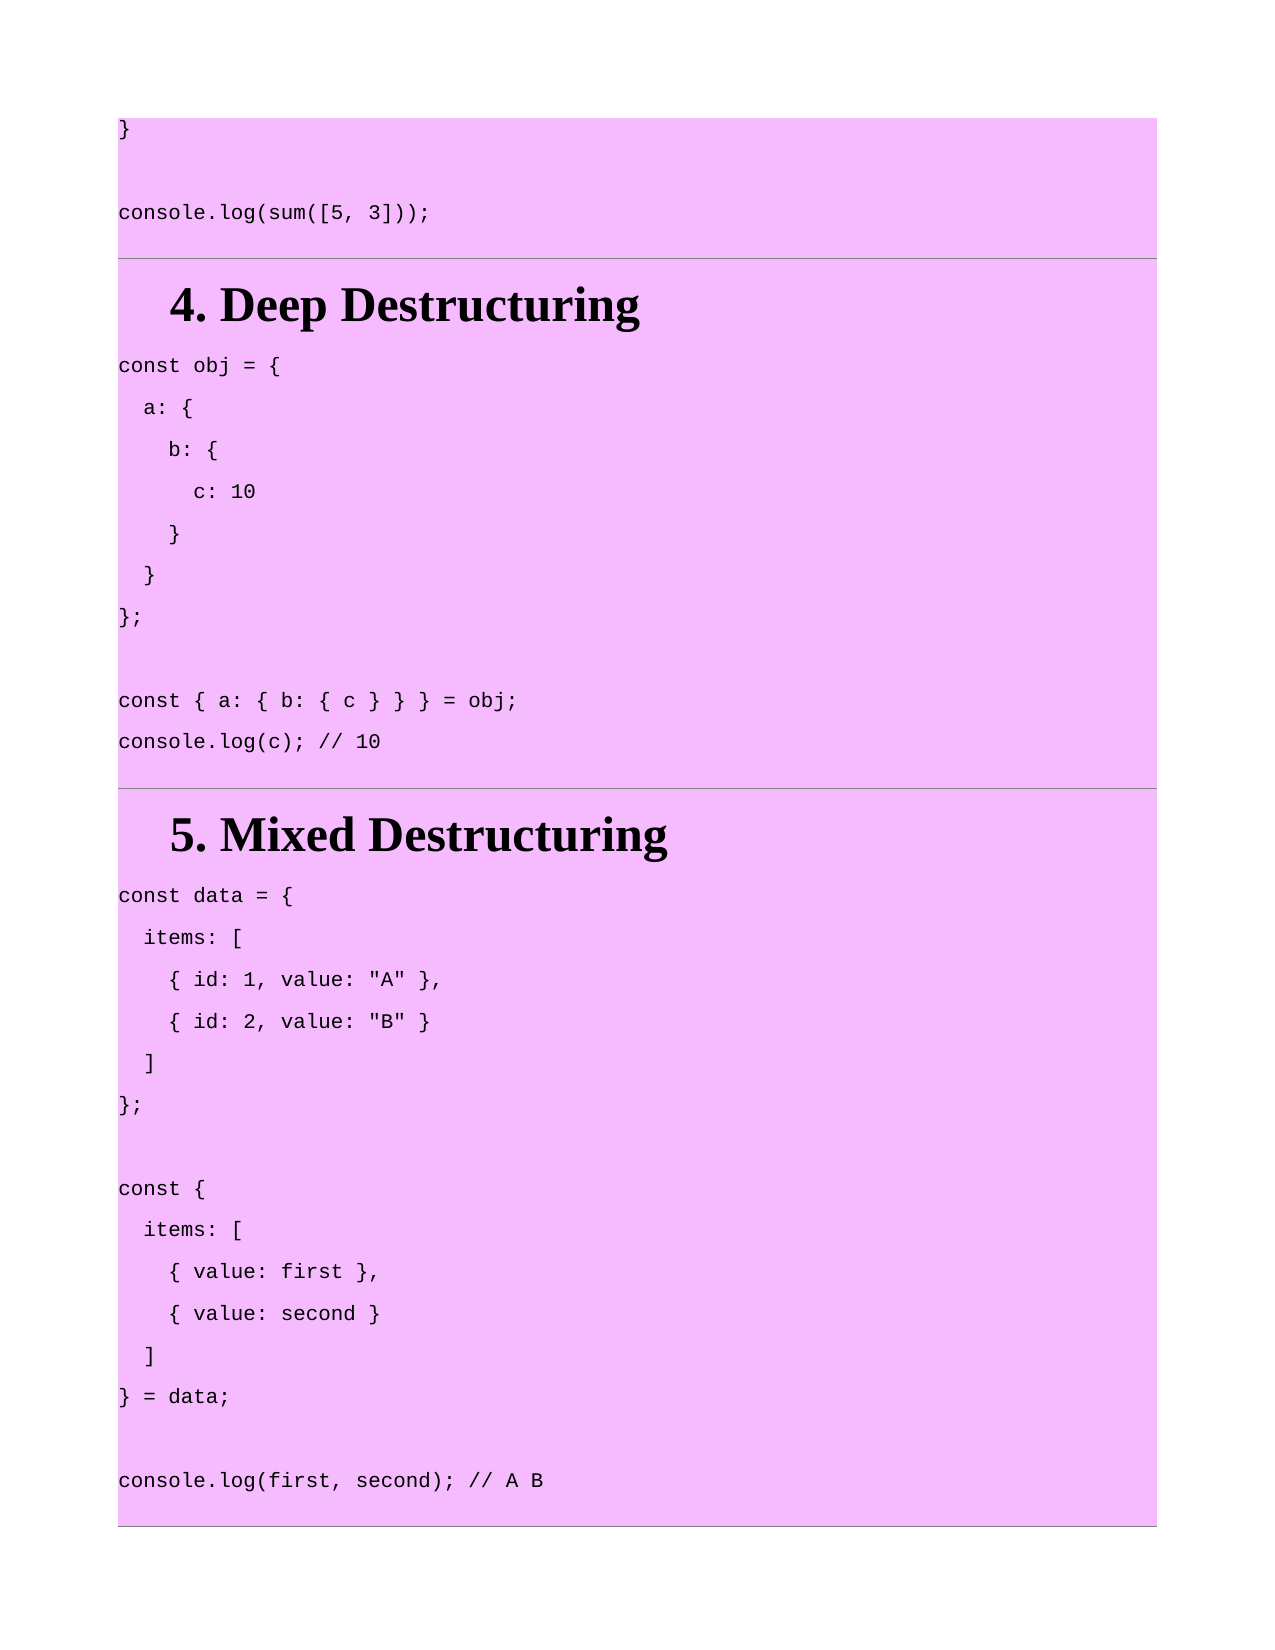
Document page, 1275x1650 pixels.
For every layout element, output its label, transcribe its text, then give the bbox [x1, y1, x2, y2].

text const obj = { [118, 356, 1157, 379]
text { id: 1, value: "A" }, [118, 969, 1157, 992]
text c: 10 [118, 481, 1157, 504]
text { id: 2, value: "B" } [118, 1011, 1157, 1034]
text } [118, 523, 1157, 546]
text }; [118, 606, 1157, 630]
text items: [ [118, 927, 1157, 951]
text ] [118, 1345, 1157, 1368]
text console.log(c); // 10 [118, 731, 1157, 755]
text console.log(sum([5, 3])); [118, 202, 1157, 225]
text }; [118, 1094, 1157, 1118]
text } = data; [118, 1387, 1157, 1410]
text } [118, 564, 1157, 588]
subtitle 💠 5. Mixed Destructuring [118, 805, 1157, 862]
text ] [118, 1052, 1157, 1076]
text const data = { [118, 885, 1157, 909]
text console.log(first, second); // A B [118, 1470, 1157, 1494]
text { value: second } [118, 1303, 1157, 1327]
text { value: first }, [118, 1261, 1157, 1285]
text const { [118, 1178, 1157, 1201]
subtitle 💠 4. Deep Destructuring [118, 275, 1157, 332]
text b: { [118, 439, 1157, 463]
text items: [ [118, 1219, 1157, 1243]
text } [118, 118, 1157, 142]
text const { a: { b: { c } } } = obj; [118, 690, 1157, 713]
text a: { [118, 397, 1157, 421]
